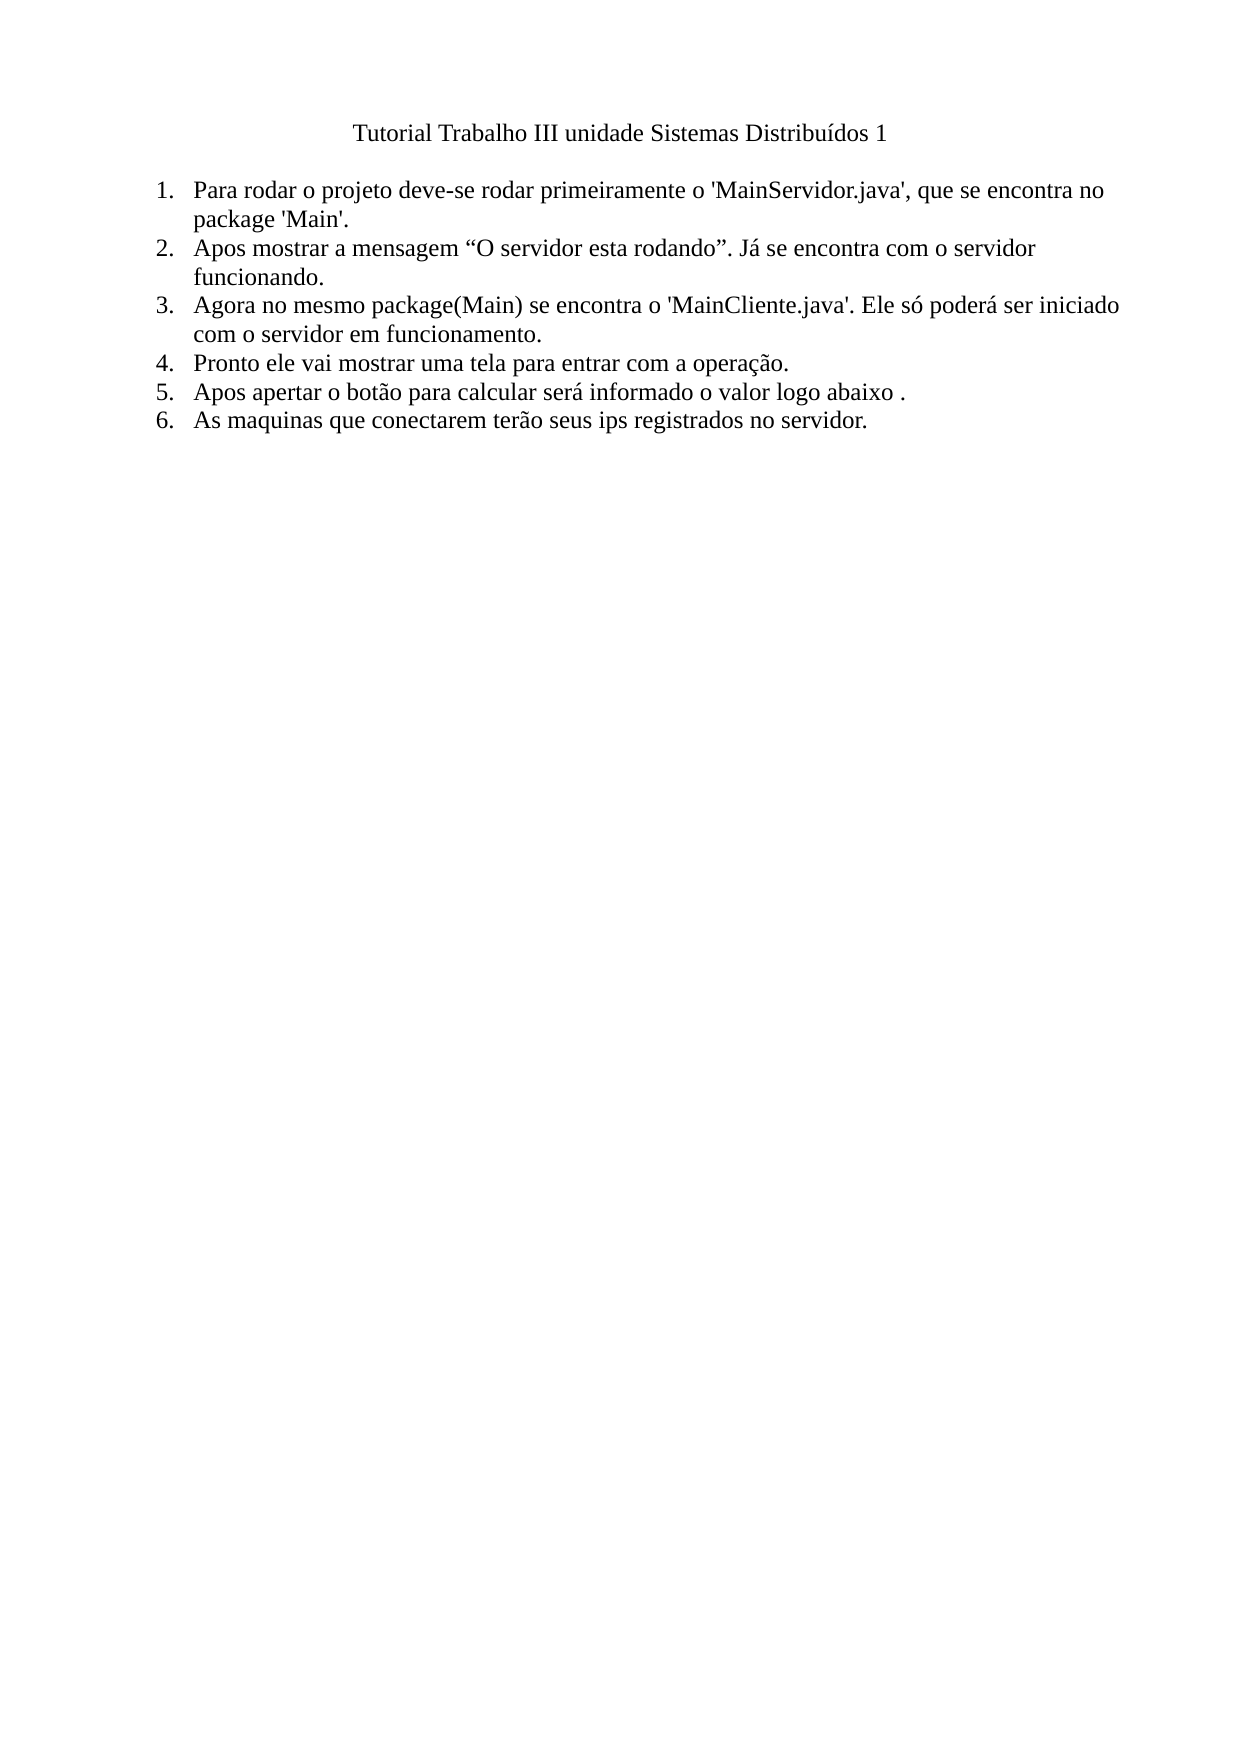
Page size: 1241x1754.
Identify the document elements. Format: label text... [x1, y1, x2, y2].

list Apos mostrar a mensagem “O servidor esta rodando”. Já se encontra com o servidor funcionando. [156, 233, 1122, 291]
text Tutorial Trabalho III unidade Sistemas Distribuídos 1 [118, 118, 1122, 147]
list Agora no mesmo package(Main) se encontra o 'MainCliente.java'. Ele só poderá ser iniciado com o servidor em funcionamento. [156, 291, 1122, 348]
list As maquinas que conectarem terão seus ips registrados no servidor. [156, 406, 1122, 434]
list Para rodar o projeto deve-se rodar primeiramente o 'MainServidor.java', que se encontra no package 'Main'. [156, 176, 1122, 233]
list Pronto ele vai mostrar uma tela para entrar com a operação. [156, 348, 1122, 377]
list Apos apertar o botão para calcular será informado o valor logo abaixo . [156, 377, 1122, 406]
